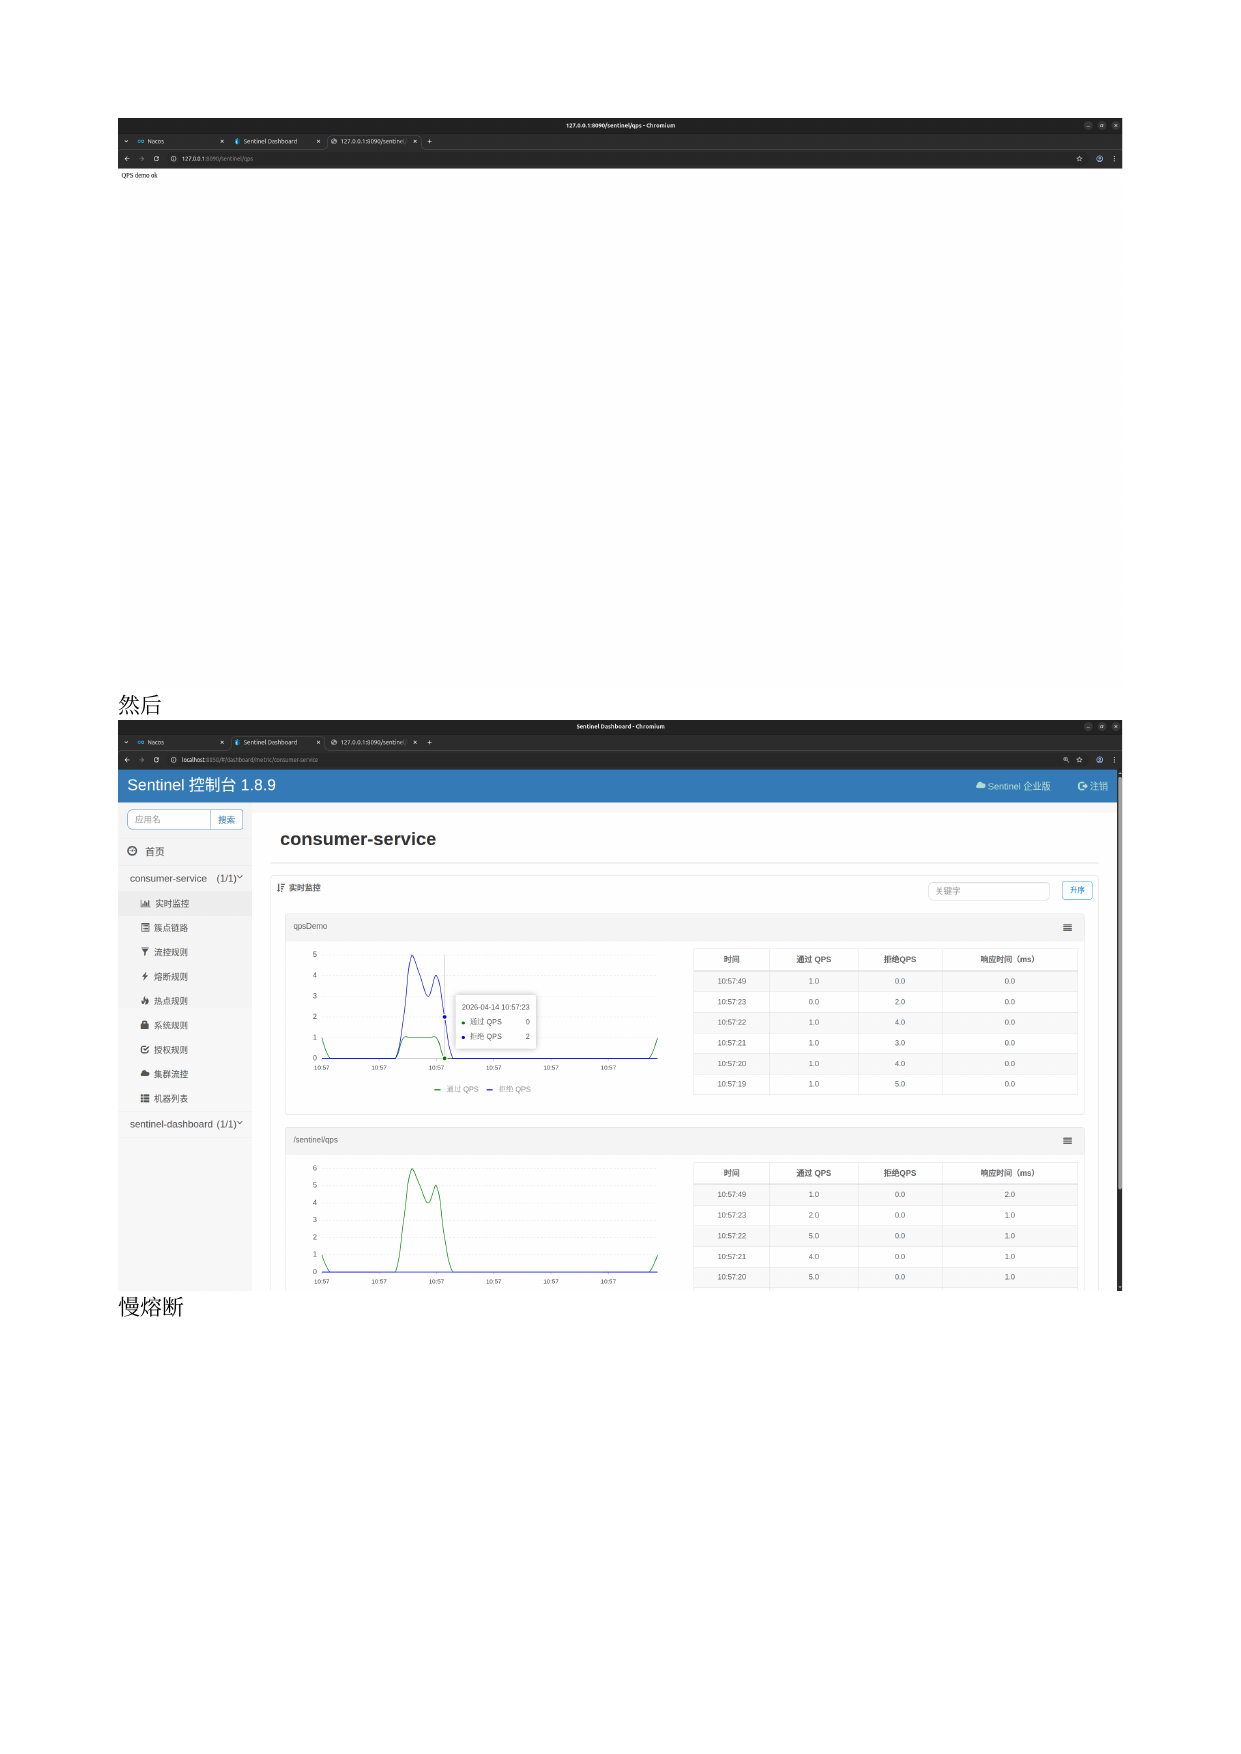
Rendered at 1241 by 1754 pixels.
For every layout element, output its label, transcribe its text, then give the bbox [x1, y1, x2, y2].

picture [118, 118, 1123, 689]
text 慢熔断 [118, 1291, 1122, 1322]
picture [118, 720, 1123, 1291]
text 然后 [118, 689, 1122, 720]
